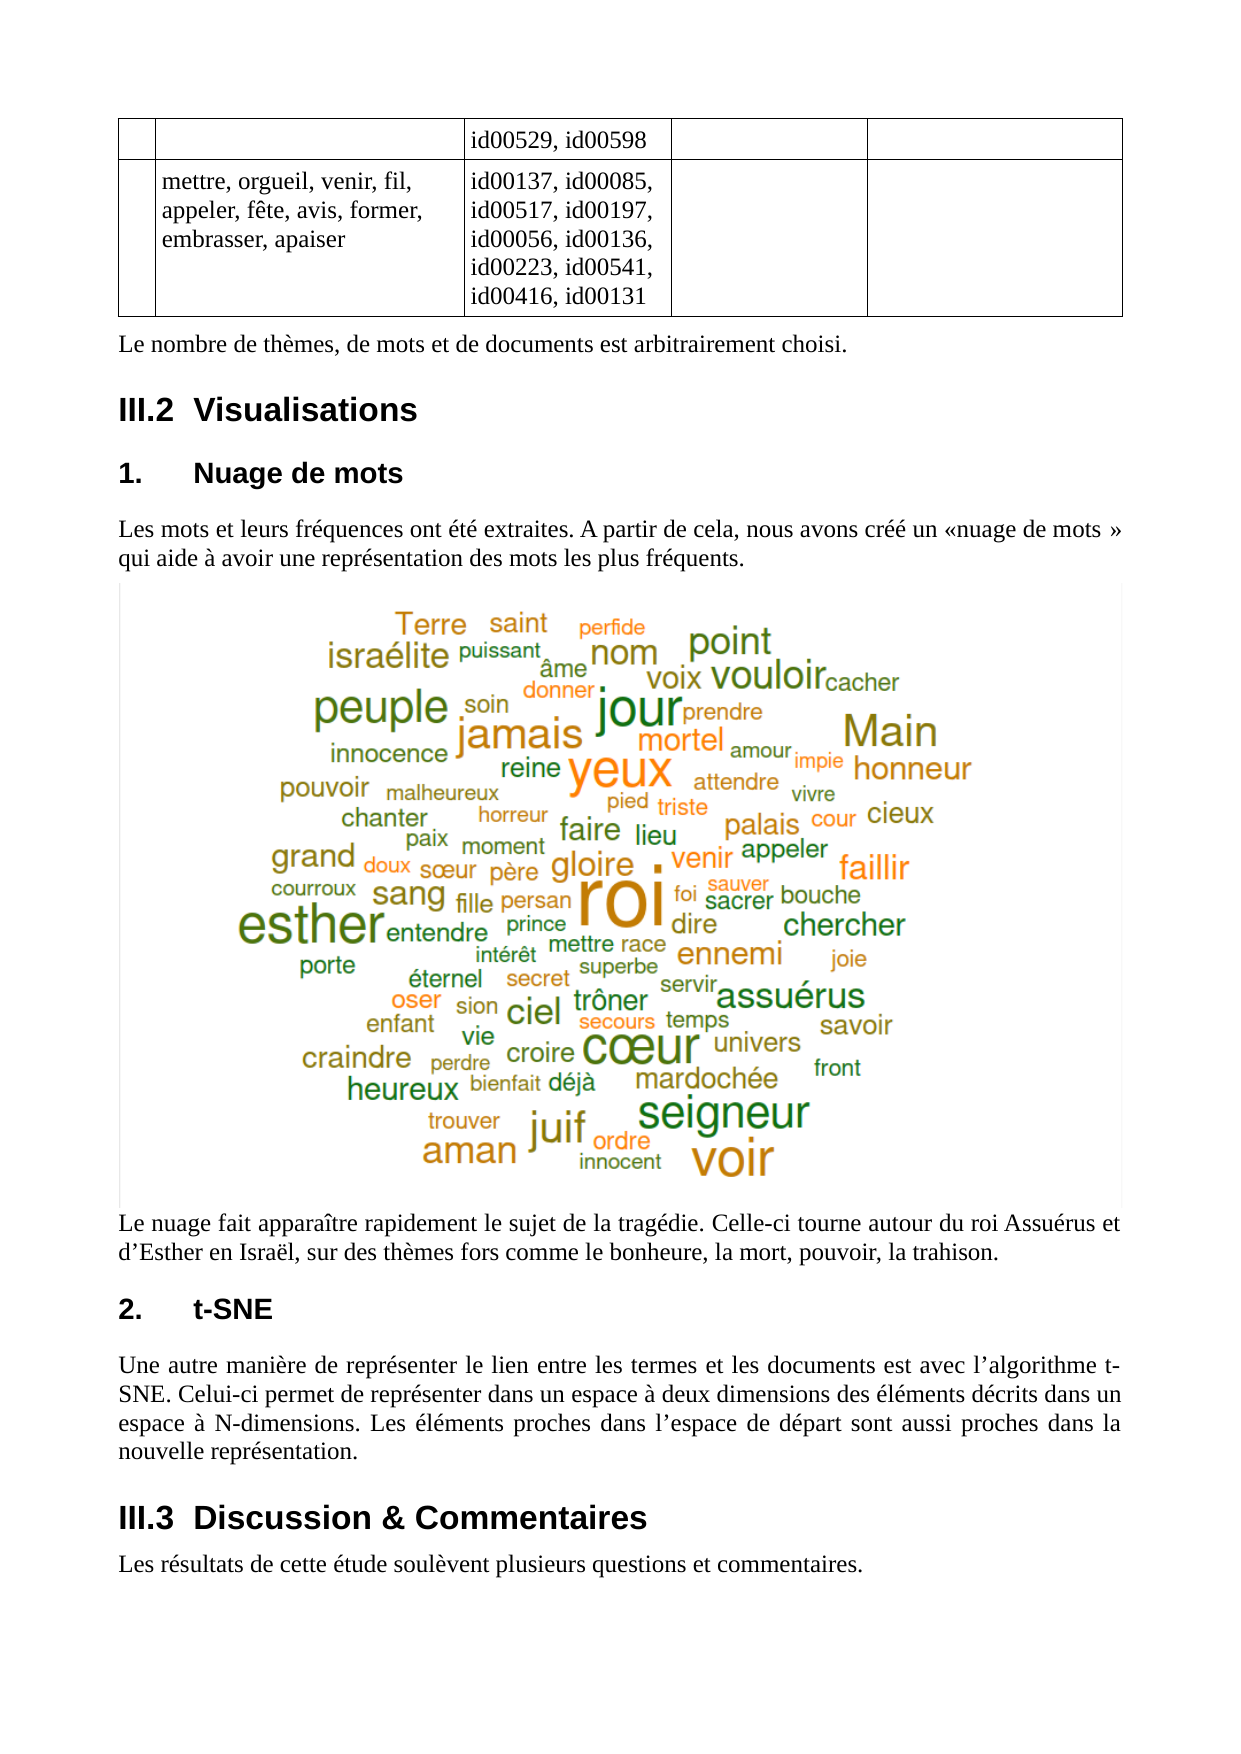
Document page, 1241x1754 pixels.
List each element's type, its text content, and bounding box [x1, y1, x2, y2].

table_cell [868, 160, 1122, 316]
text Les mots et leurs fréquences ont été extraites. A partir de cela, nous avons créé un «nuage de mots » qui aide à avoir une représentation des mots les plus fréquents. [118, 514, 1122, 572]
table_cell [119, 160, 155, 316]
text Les résultats de cette étude soulèvent plusieurs questions et commentaires. [118, 1549, 1122, 1578]
subtitle Nuage de mots [118, 456, 1122, 490]
picture [118, 583, 1123, 1208]
subtitle t-SNE [118, 1292, 1122, 1326]
table_cell [868, 119, 1122, 159]
table_cell [672, 160, 867, 316]
table_cell [672, 119, 867, 159]
subtitle Visualisations [118, 390, 1122, 429]
text Le nuage fait apparaître rapidement le sujet de la tragédie. Celle-ci tourne autour du roi Assuérus et d’Esther en Israël, sur des thèmes fors comme le bonheure, la mort, pouvoir, la trahison. [118, 1208, 1122, 1265]
table_cell [119, 119, 155, 159]
table_cell [156, 119, 464, 159]
table_cell id00529, id00598 [465, 119, 671, 159]
table_cell id00137, id00085, id00517, id00197, id00056, id00136, id00223, id00541, id00416, id00131 [465, 160, 671, 316]
text Le nombre de thèmes, de mots et de documents est arbitrairement choisi. [118, 329, 1122, 357]
text Une autre manière de représenter le lien entre les termes et les documents est avec l’algorithme t-SNE. Celui-ci permet de représenter dans un espace à deux dimensions des éléments décrits dans un espace à N-dimensions. Les éléments proches dans l’espace de départ sont aussi proches dans la nouvelle représentation. [118, 1350, 1122, 1465]
table_cell mettre, orgueil, venir, fil, appeler, fête, avis, former, embrasser, apaiser [156, 160, 464, 316]
subtitle Discussion & Commentaires [118, 1498, 1122, 1537]
